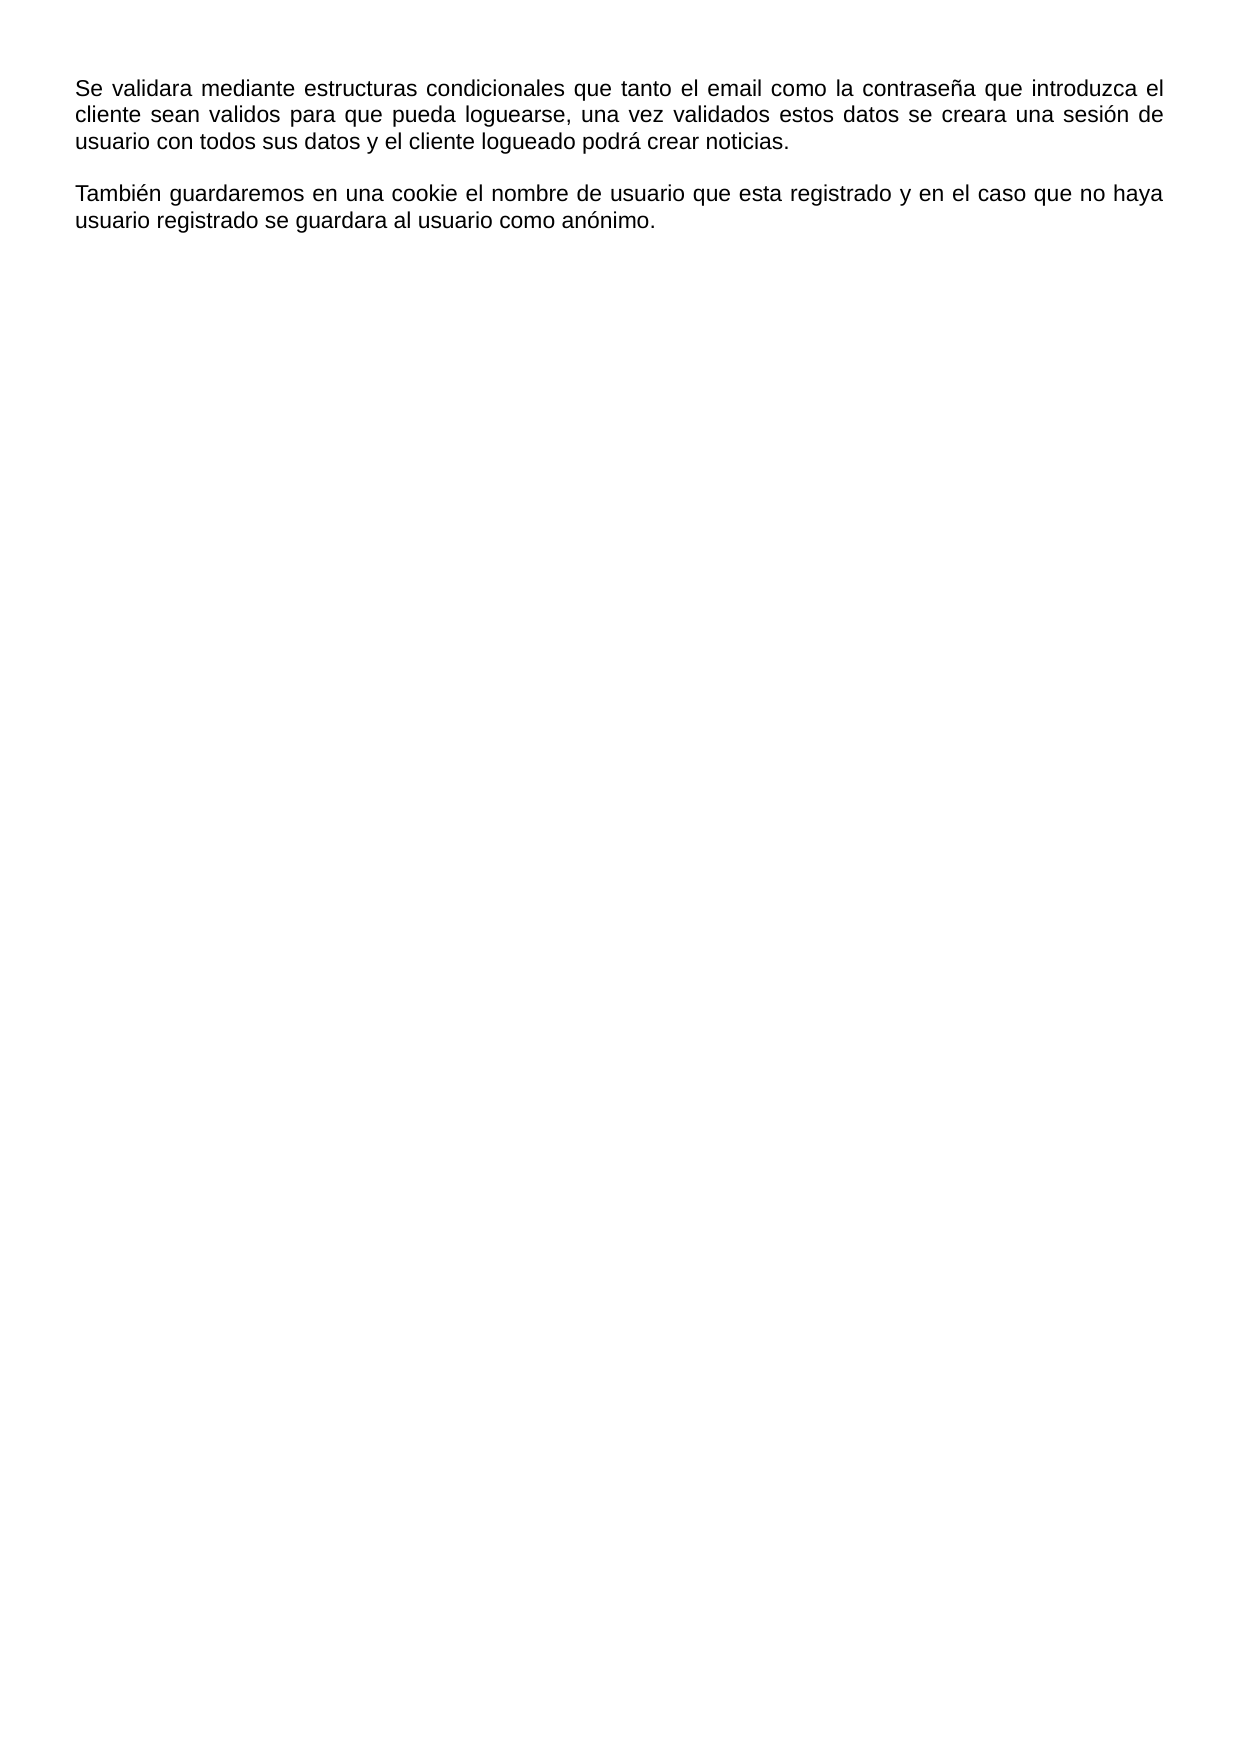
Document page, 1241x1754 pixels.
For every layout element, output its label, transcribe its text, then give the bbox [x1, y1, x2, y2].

text Se validara mediante estructuras condicionales que tanto el email como la contraseña que introduzca el cliente sean validos para que pueda loguearse, una vez validados estos datos se creara una sesión de usuario con todos sus datos y el cliente logueado podrá crear noticias. [75, 75, 1165, 154]
text También guardaremos en una cookie el nombre de usuario que esta registrado y en el caso que no haya usuario registrado se guardara al usuario como anónimo. [75, 180, 1165, 233]
